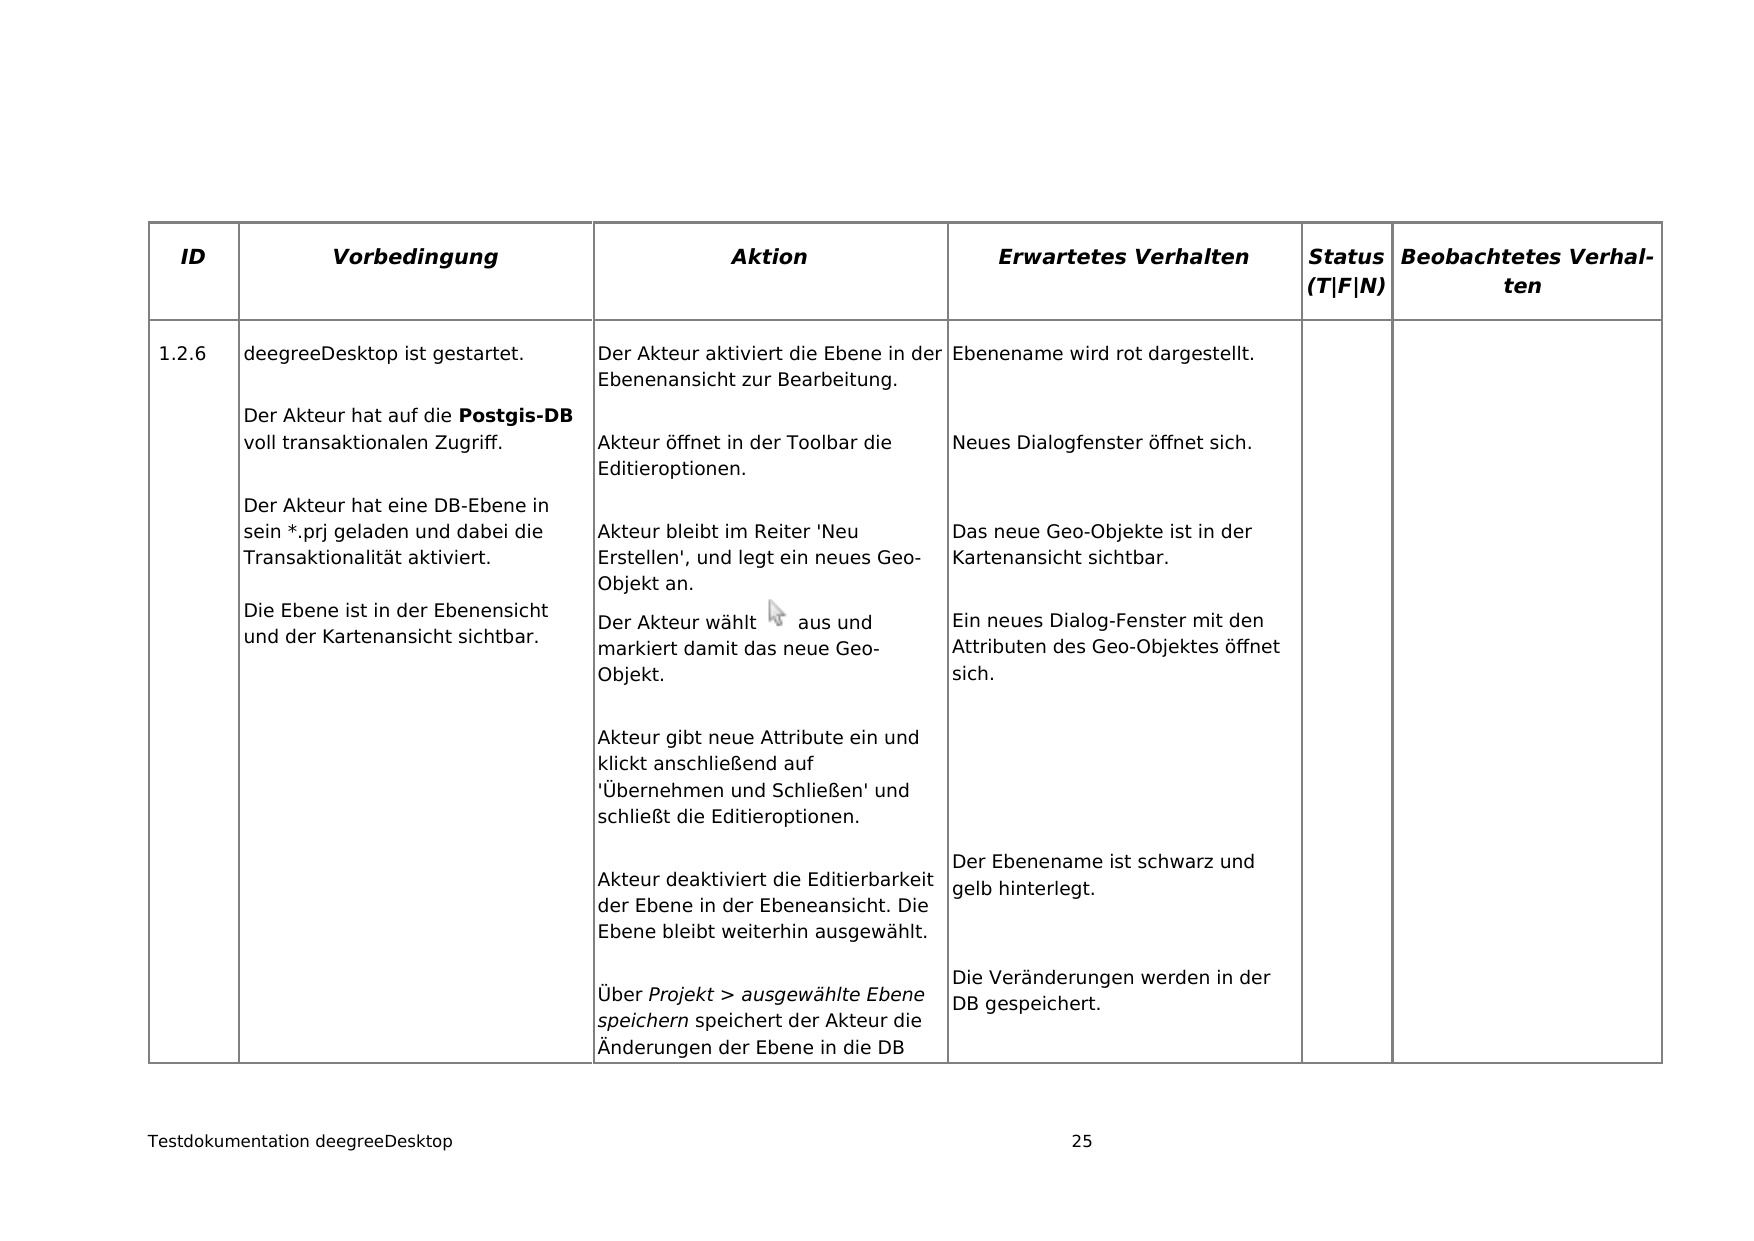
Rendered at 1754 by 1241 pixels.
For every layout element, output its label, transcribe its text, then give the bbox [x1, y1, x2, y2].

table_header ID [150, 224, 238, 319]
table_header Status (T|F|N) [1303, 224, 1391, 319]
table_header Beobachtetes Verhal­ten [1394, 224, 1661, 319]
table_cell [150, 321, 238, 1062]
table_cell Ebenename wird rot dargestellt. Neues Dialogfenster öffnet sich. Das neue Geo-Objekte ist in der Kartenansicht sichtbar. Ein neues Dialog-Fenster mit den Attributen des Geo-Objektes öffnet sich. Der Ebenename ist schwarz und gelb hinterlegt. Die Veränderungen werden in der DB gespeichert. [949, 321, 1301, 1062]
table_cell [1303, 321, 1391, 1062]
table_header Erwartetes Verhalten [949, 224, 1301, 319]
table_cell deegreeDesktop ist gestartet. Der Akteur hat auf die Postgis-DB voll transaktionalen Zugriff. Der Akteur hat eine DB-Ebene in sein *.prj geladen und dabei die Transaktionalität aktiviert. Die Ebene ist in der Ebenensicht und der Kartenansicht sichtbar. [240, 321, 592, 1062]
picture [762, 599, 792, 630]
table_header Aktion [595, 224, 947, 319]
table_cell Der Akteur aktiviert die Ebene in der Ebenenansicht zur Bearbeitung. Akteur öffnet in der Toolbar die Editieroptionen. Akteur bleibt im Reiter 'Neu Erstellen', und legt ein neues Geo-Objekt an. Der Akteur wählt aus und markiert damit das neue Geo-Objekt. Akteur gibt neue Attribute ein und klickt anschließend auf 'Übernehmen und Schließen' und schließt die Editieroptionen. Akteur deaktiviert die Editierbarkeit der Ebene in der Ebeneansicht. Die Ebene bleibt weiterhin ausgewählt. Über Projekt > ausgewählte Ebene speichern speichert der Akteur die Änderungen der Ebene in die DB [595, 321, 947, 1062]
table_cell [1394, 321, 1661, 1062]
table_header Vorbedingung [240, 224, 592, 319]
